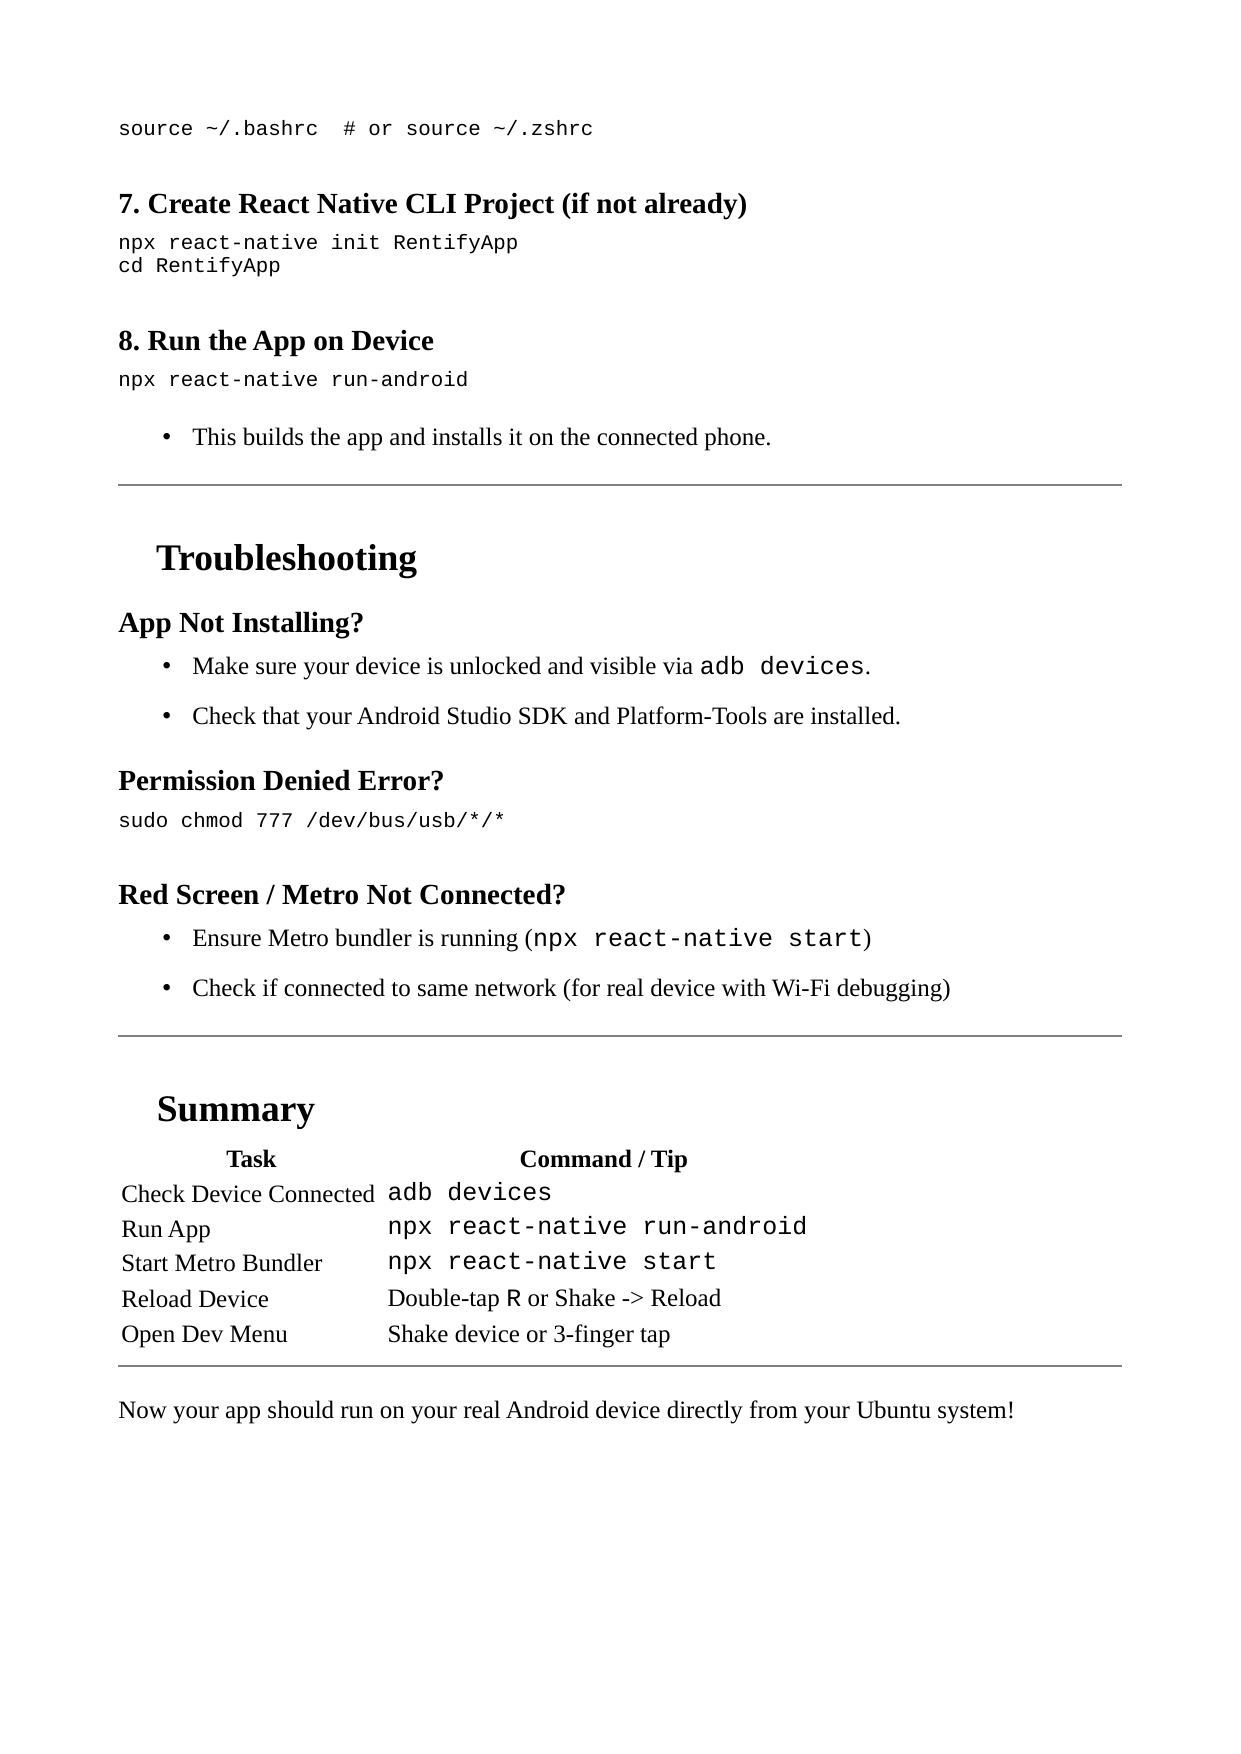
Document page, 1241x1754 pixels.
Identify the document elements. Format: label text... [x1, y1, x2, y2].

list Ensure Metro bundler is running (npx react-native start) [162, 923, 1122, 954]
table_header Command / Tip [384, 1142, 823, 1176]
text sudo chmod 777 /dev/bus/usb/*/* [118, 809, 1122, 833]
subtitle 7. Create React Native CLI Project (if not already) [118, 186, 1122, 219]
table_cell Run App [118, 1211, 384, 1245]
table_cell npx react-native start [384, 1245, 823, 1280]
text Now your app should run on your real Android device directly from your Ubuntu system! [118, 1396, 1122, 1424]
table_cell Double-tap R or Shake -> Reload [384, 1280, 823, 1317]
table_cell Shake device or 3-finger tap [384, 1317, 823, 1351]
table_cell Open Dev Menu [118, 1317, 384, 1351]
table_cell Start Metro Bundler [118, 1245, 384, 1280]
text npx react-native run-android [118, 369, 1122, 393]
text source ~/.bashrc # or source ~/.zshrc [118, 118, 1122, 142]
table_header Task [118, 1142, 384, 1176]
list Check that your Android Studio SDK and Platform-Tools are installed. [162, 701, 1122, 730]
subtitle 8. Run the App on Device [118, 323, 1122, 357]
list Check if connected to same network (for real device with Wi-Fi debugging) [162, 973, 1122, 1002]
list Make sure your device is unlocked and visible via adb devices. [162, 651, 1122, 682]
table_cell Check Device Connected [118, 1176, 384, 1211]
text cd RentifyApp [118, 256, 1122, 279]
subtitle 🧪 Troubleshooting [118, 535, 1122, 578]
subtitle ✅ Summary [118, 1086, 1122, 1129]
text npx react-native init RentifyApp [118, 232, 1122, 256]
table_cell adb devices [384, 1176, 823, 1211]
list This builds the app and installs it on the connected phone. [162, 422, 1122, 451]
table_cell npx react-native run-android [384, 1211, 823, 1245]
table_cell Reload Device [118, 1280, 384, 1317]
subtitle Permission Denied Error? [118, 763, 1122, 797]
subtitle Red Screen / Metro Not Connected? [118, 877, 1122, 911]
subtitle App Not Installing? [118, 605, 1122, 639]
